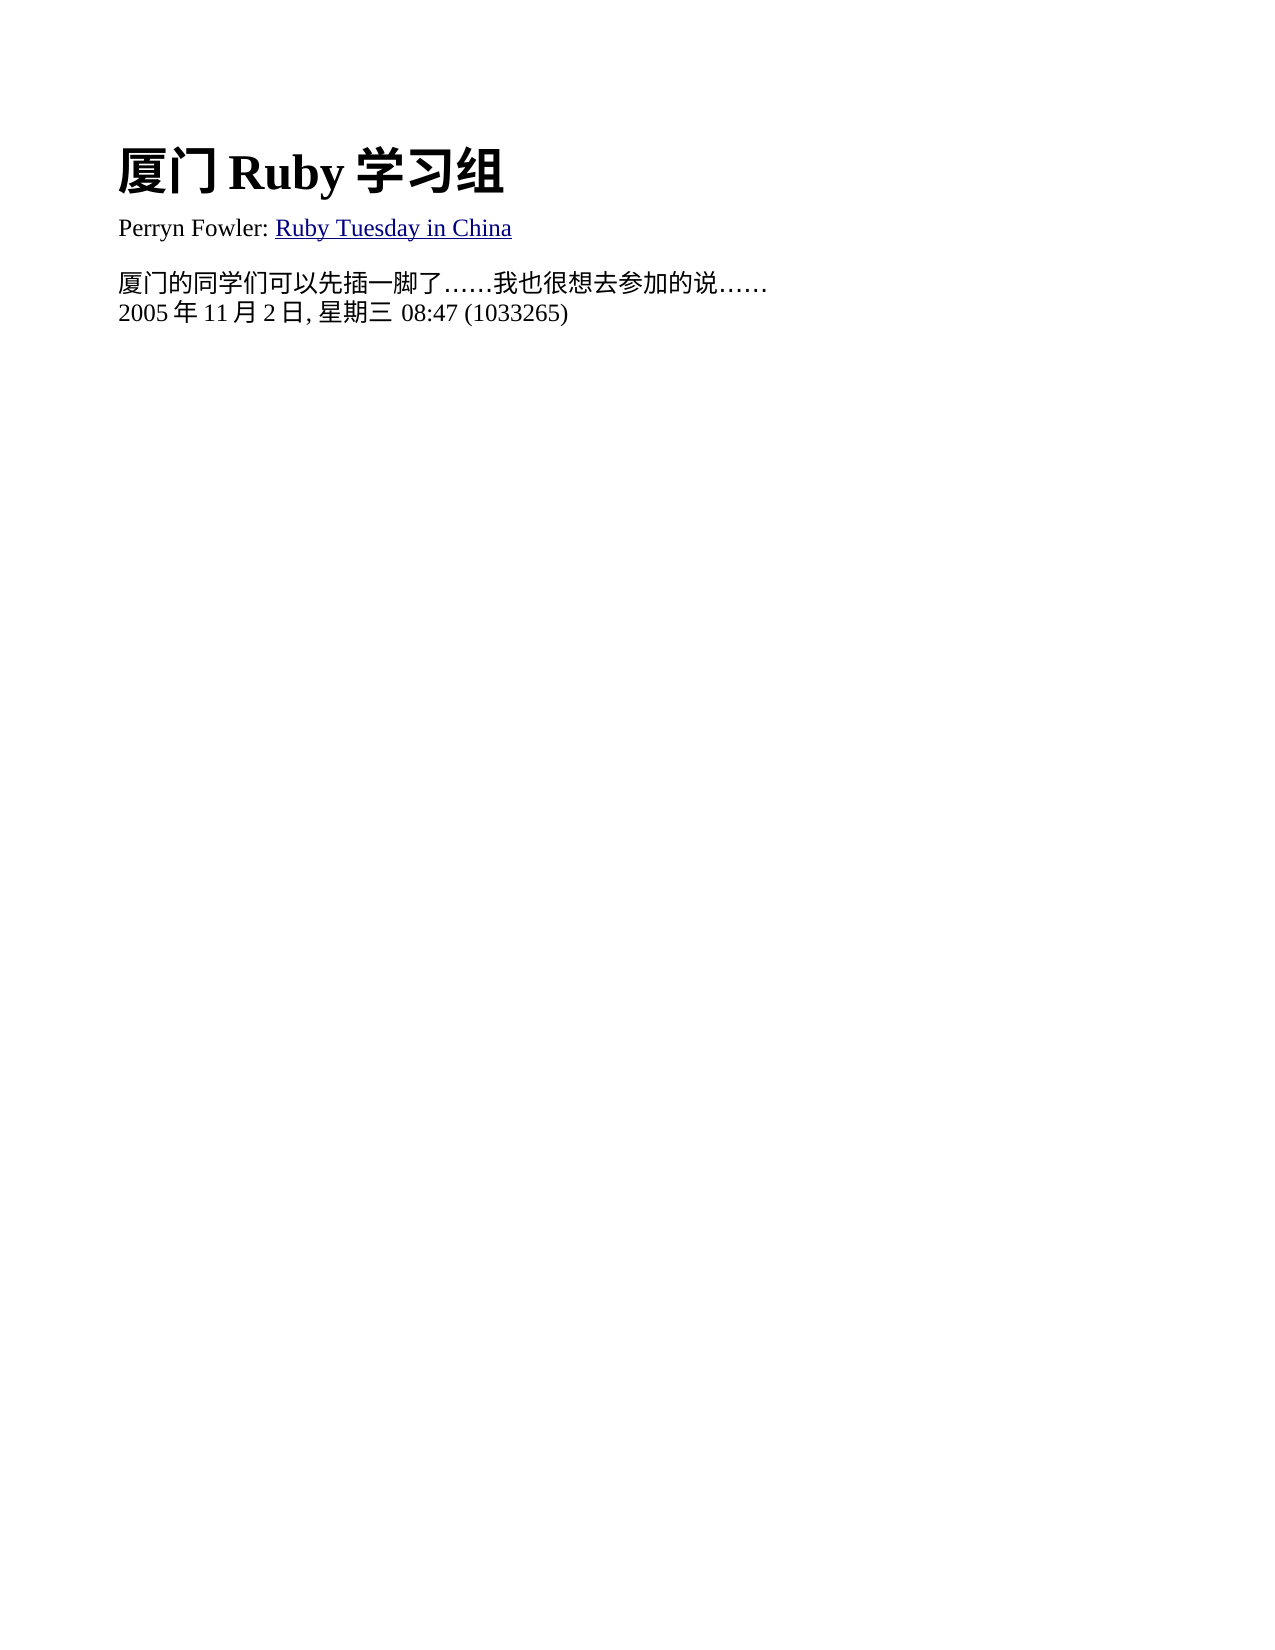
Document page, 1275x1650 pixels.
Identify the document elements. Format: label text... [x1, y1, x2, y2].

subtitle 厦门Ruby学习组 [118, 143, 1157, 201]
text Perryn Fowler: Ruby Tuesday in China 厦门的同学们可以先插一脚了……我也很想去参加的说…… [118, 214, 1157, 298]
text 2005年11月2日, 星期三 08:47 (1033265) [118, 298, 1157, 328]
